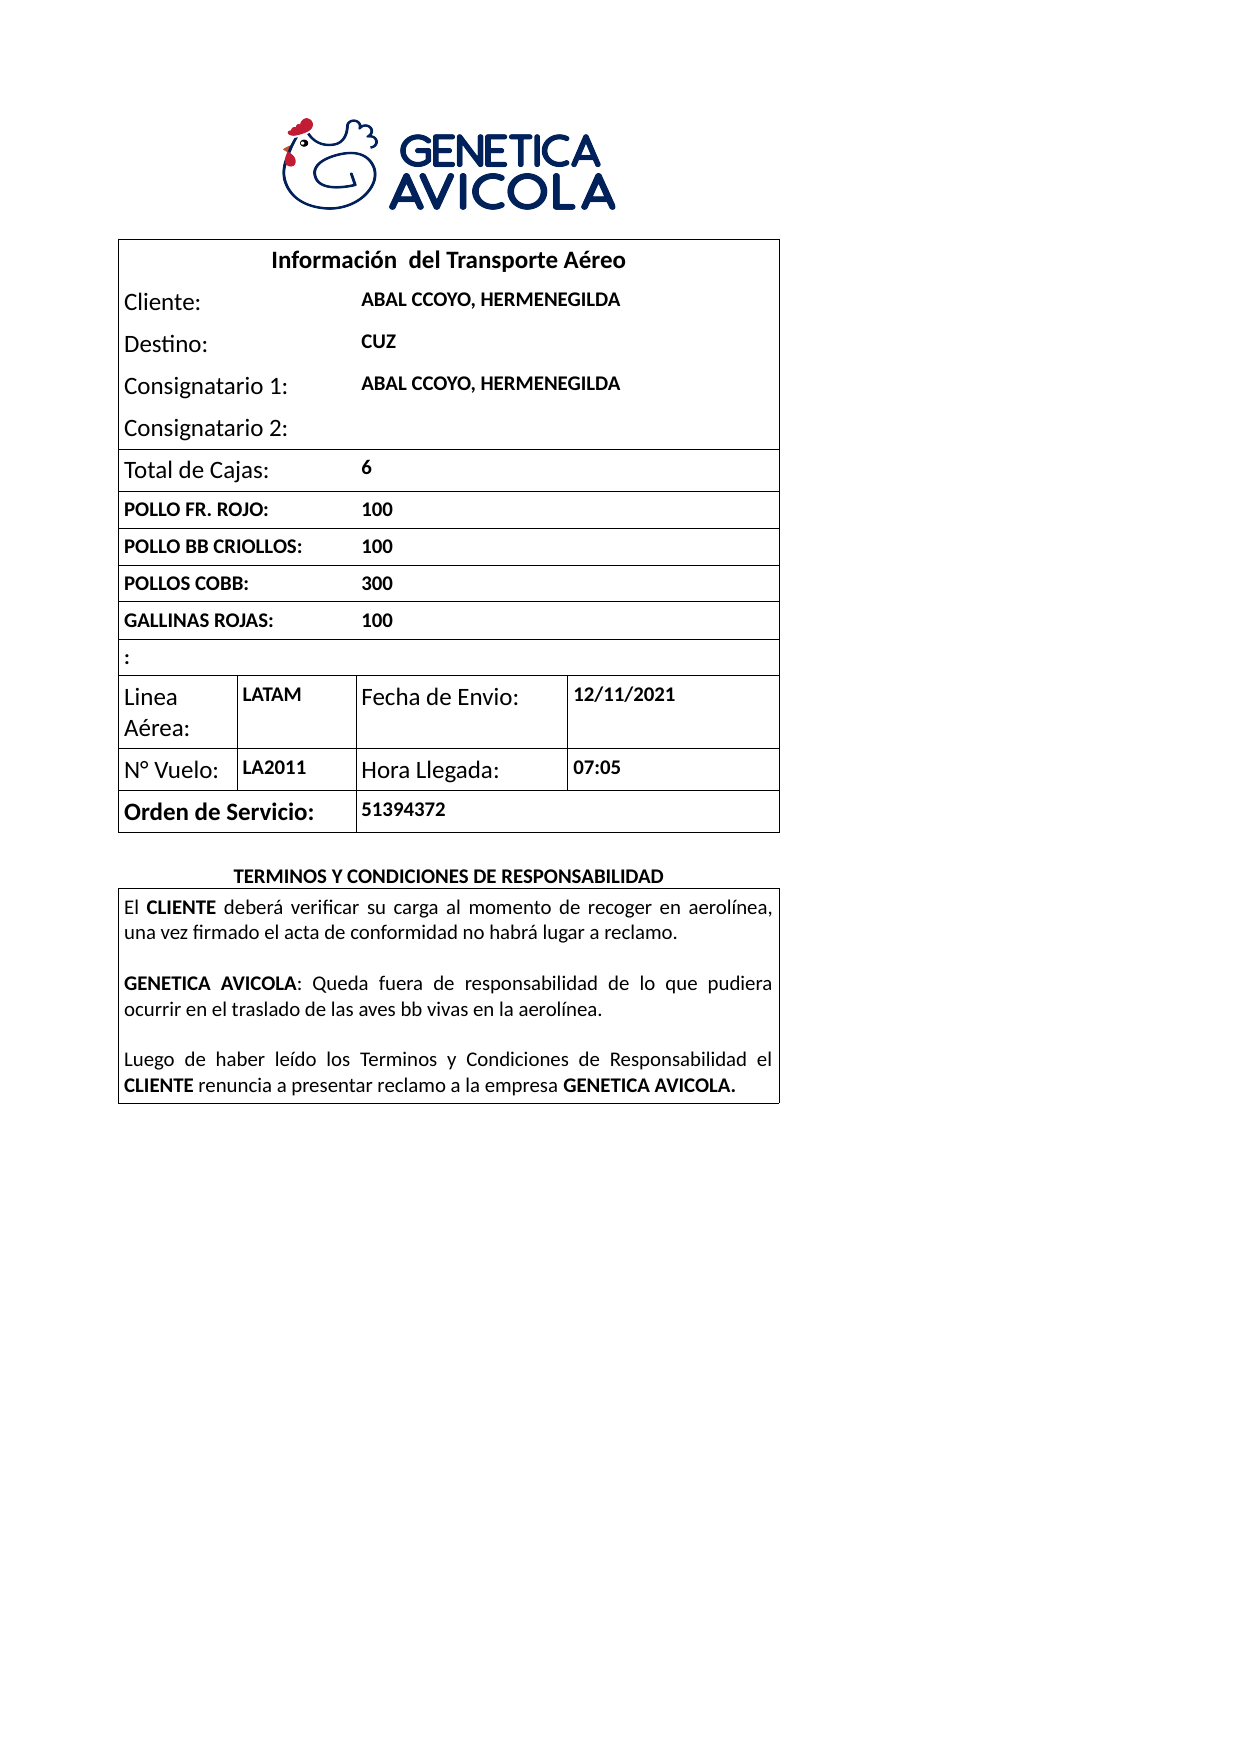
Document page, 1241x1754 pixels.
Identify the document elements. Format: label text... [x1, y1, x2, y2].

table_cell Hora Llegada: [357, 749, 567, 790]
table_cell ABAL CCOYO, HERMENEGILDA [356, 365, 779, 406]
table_cell 07:05 [568, 749, 779, 790]
table_cell Total de Cajas: [119, 450, 356, 491]
table_cell Fecha de Envio: [357, 676, 567, 748]
table_cell 6 [356, 450, 779, 491]
table_cell [356, 640, 779, 675]
table_cell El CLIENTE deberá verificar su carga al momento de recoger en aerolínea, una vez firmado el acta de conformidad no habrá lugar a reclamo. GENETICA AVICOLA: Queda fuera de responsabilidad de lo que pudiera ocurrir en el traslado de las aves bb vivas en la aerolínea. Luego de haber leído los Terminos y Condiciones de Responsabilidad el CLIENTE renuncia a presentar reclamo a la empresa GENETICA AVICOLA. [119, 889, 779, 1103]
table_header Información del Transporte Aéreo [119, 240, 779, 281]
table_cell TERMINOS Y CONDICIONES DE RESPONSABILIDAD [118, 833, 779, 888]
table_cell ABAL CCOYO, HERMENEGILDA [356, 281, 779, 322]
picture [282, 118, 616, 210]
table_cell 12/11/2021 [568, 676, 779, 748]
table_cell [356, 406, 779, 448]
table_cell POLLO FR. ROJO: [119, 492, 356, 527]
table_cell POLLO BB CRIOLLOS: [119, 529, 356, 564]
table_cell CUZ [356, 323, 779, 364]
table_cell LA2011 [238, 749, 356, 790]
table_cell Orden de Servicio: [119, 791, 356, 832]
table_cell 100 [356, 602, 779, 638]
table_cell 100 [356, 492, 779, 527]
table_cell 300 [356, 566, 779, 601]
table_cell GALLINAS ROJAS: [119, 602, 356, 638]
table_cell Linea Aérea: [119, 676, 237, 748]
table_cell Destino: [119, 323, 356, 364]
table_cell LATAM [238, 676, 356, 748]
table_cell 51394372 [357, 791, 779, 832]
table_cell Cliente: [119, 281, 356, 322]
table_cell 100 [356, 529, 779, 564]
table_cell : [119, 640, 356, 675]
table_cell Consignatario 2: [119, 406, 356, 448]
table_cell POLLOS COBB: [119, 566, 356, 601]
table_cell Consignatario 1: [119, 365, 356, 406]
table_cell N° Vuelo: [119, 749, 237, 790]
